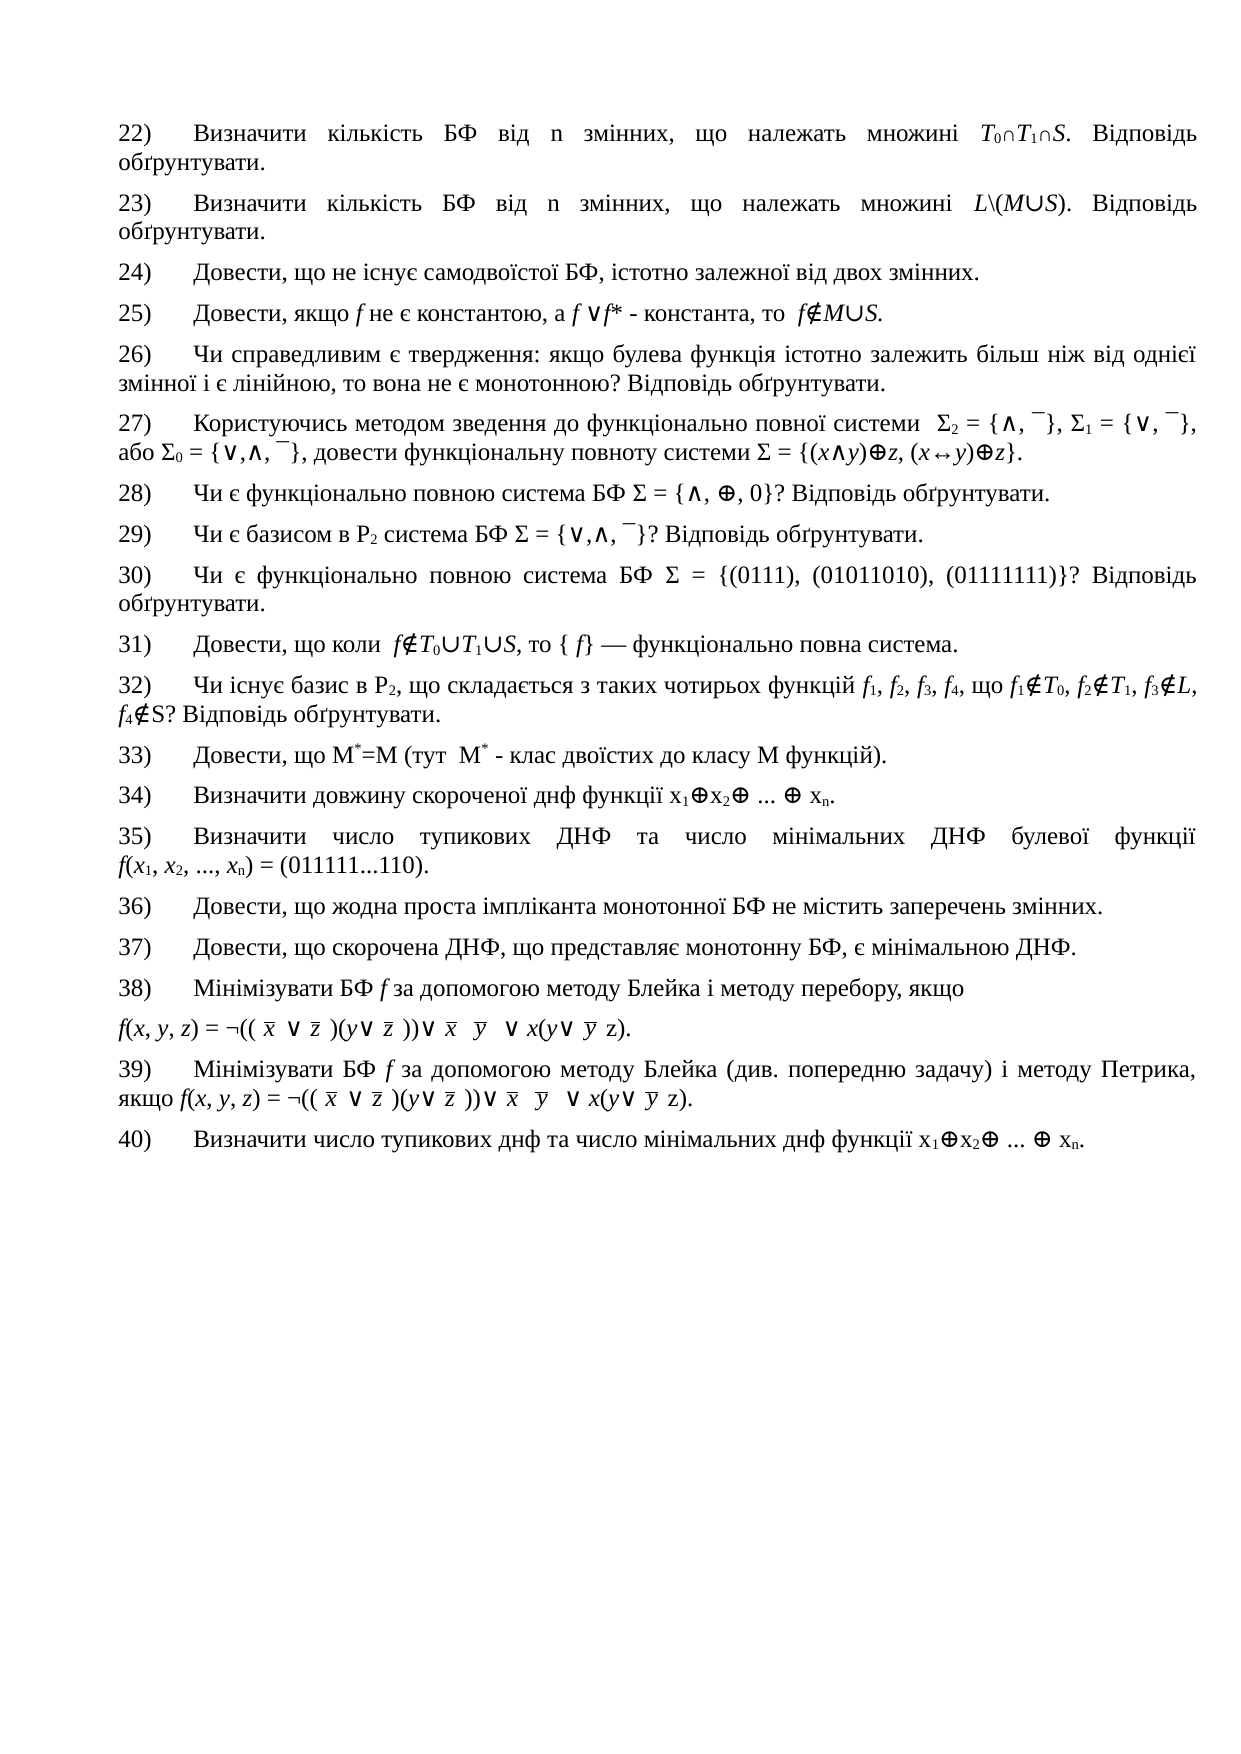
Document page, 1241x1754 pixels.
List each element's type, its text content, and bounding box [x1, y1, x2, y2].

list Довести, що не існує самодвоїстої БФ, істотно залежної від двох змінних. [118, 257, 1197, 286]
list Чи є базисом в Р2 система БФ Σ = {∨,∧, ¯}? Відповідь обґрунтувати. [118, 519, 1197, 548]
list Визначити число тупикових ДНФ та число мінімальних ДНФ булевої функції f(х1, х2, ..., хn) = (011111...110). [118, 821, 1197, 879]
list Чи справедливим є твердження: якщо булева функція істотно залежить більш ніж від однієї змінної і є лінійною, то вона не є монотонною? Відповідь обґрунтувати. [118, 339, 1197, 396]
list Мінімізувати БФ f за допомогою методу Блейка (див. попередню задачу) і методу Петрика, якщо f(x, y, z) = ¬((∨)(у∨))∨ ∨ x(у∨z). [118, 1054, 1197, 1112]
list Довести, що коли f∉Т0∪Т1∪S, то { f} — функціонально повна система. [118, 629, 1197, 658]
list Користуючись методом зведення до функціонально повної системи Σ2 = {∧, ¯}, Σ1 = {∨, ¯}, або Σ0 = {∨,∧, ¯}, довести функціональну повноту системи Σ = {(х∧у)⊕z, (х↔у)⊕z}. [118, 408, 1197, 466]
list f(x, y, z) = ¬((∨)(у∨))∨ ∨ x(у∨z). [118, 1013, 1197, 1042]
list Довести, що жодна проста імпліканта монотонної БФ не містить заперечень змінних. [118, 891, 1197, 920]
list Визначити довжину скороченої днф функції х1⊕х2⊕ ... ⊕ хn. [118, 781, 1197, 809]
list Довести, що М*=М (тут М* - клас двоїстих до класу М функцій). [118, 740, 1197, 768]
list Чи є функціонально повною система БФ Σ = {(0111), (01011010), (01111111)}? Відповідь обґрунтувати. [118, 560, 1197, 617]
list Довести, що скорочена ДНФ, що представляє монотонну БФ, є мінімальною ДНФ. [118, 932, 1197, 961]
list Довести, якщо f не є константою, а f ∨f* - константа, то f∉М∪S. [118, 298, 1197, 327]
list Чи існує базис в P2, що складається з таких чотирьох функцій f1, f2, f3, f4, що f1∉Т0, f2∉Т1, f3∉L, f4∉S? Відповідь обґрунтувати. [118, 670, 1197, 728]
list Визначити кількість БФ від n змінних, що належать множині L\(М∪S). Відповідь обґрунтувати. [118, 188, 1197, 245]
list Визначити кількість БФ від n змінних, що належать множині Т0∩Т1∩S. Відповідь обґрунтувати. [118, 118, 1197, 176]
list Визначити число тупикових днф та число мінімальних днф функції х1⊕х2⊕ ... ⊕ хn. [118, 1124, 1197, 1153]
list Мінімізувати БФ f за допомогою методу Блейка і методу перебору, якщо [118, 973, 1197, 1001]
list Чи є функціонально повною система БФ Σ = {∧, ⊕, 0}? Відповідь обґрунтувати. [118, 478, 1197, 507]
